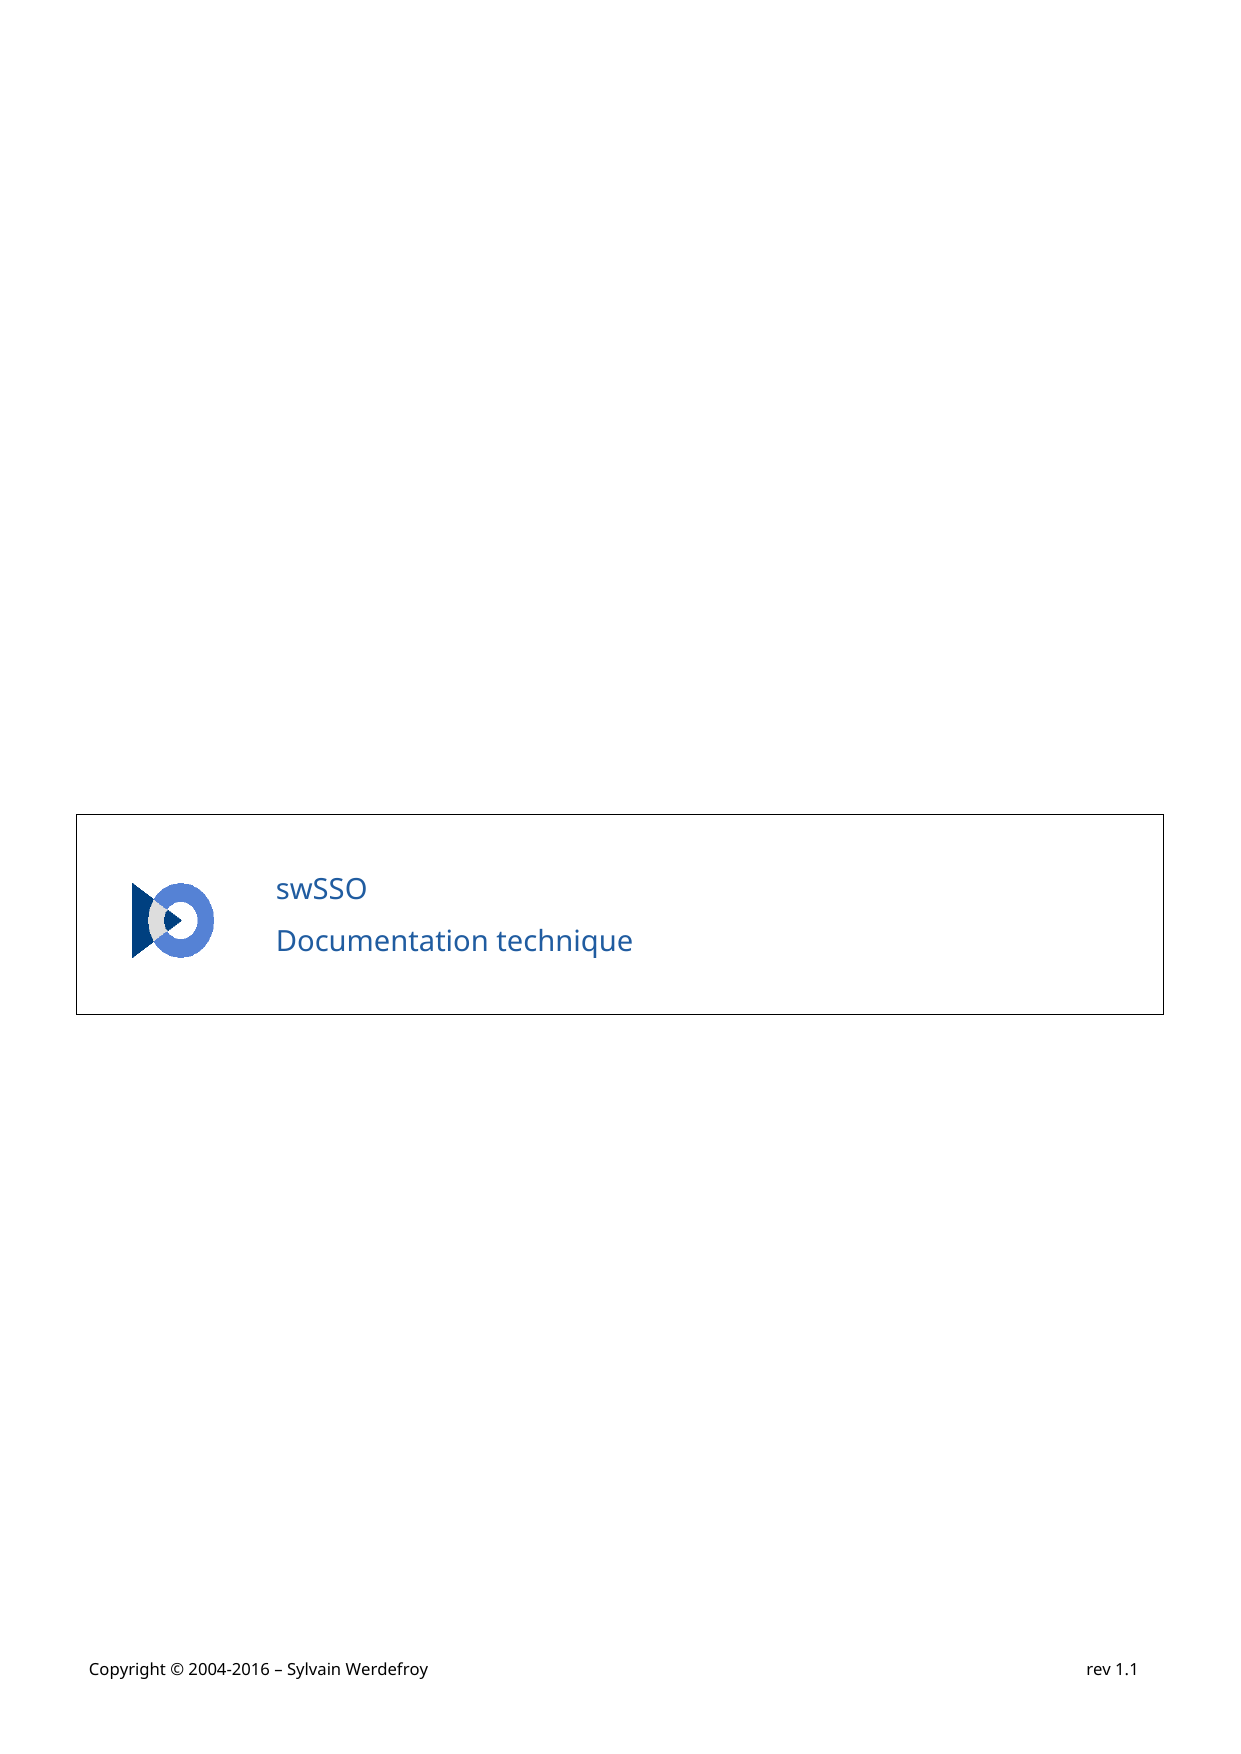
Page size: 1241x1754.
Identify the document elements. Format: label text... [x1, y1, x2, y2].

table_header swSSO Documentation technique [260, 815, 988, 1014]
table_header [77, 815, 260, 1014]
picture [123, 873, 222, 968]
table_header [988, 815, 1163, 1014]
